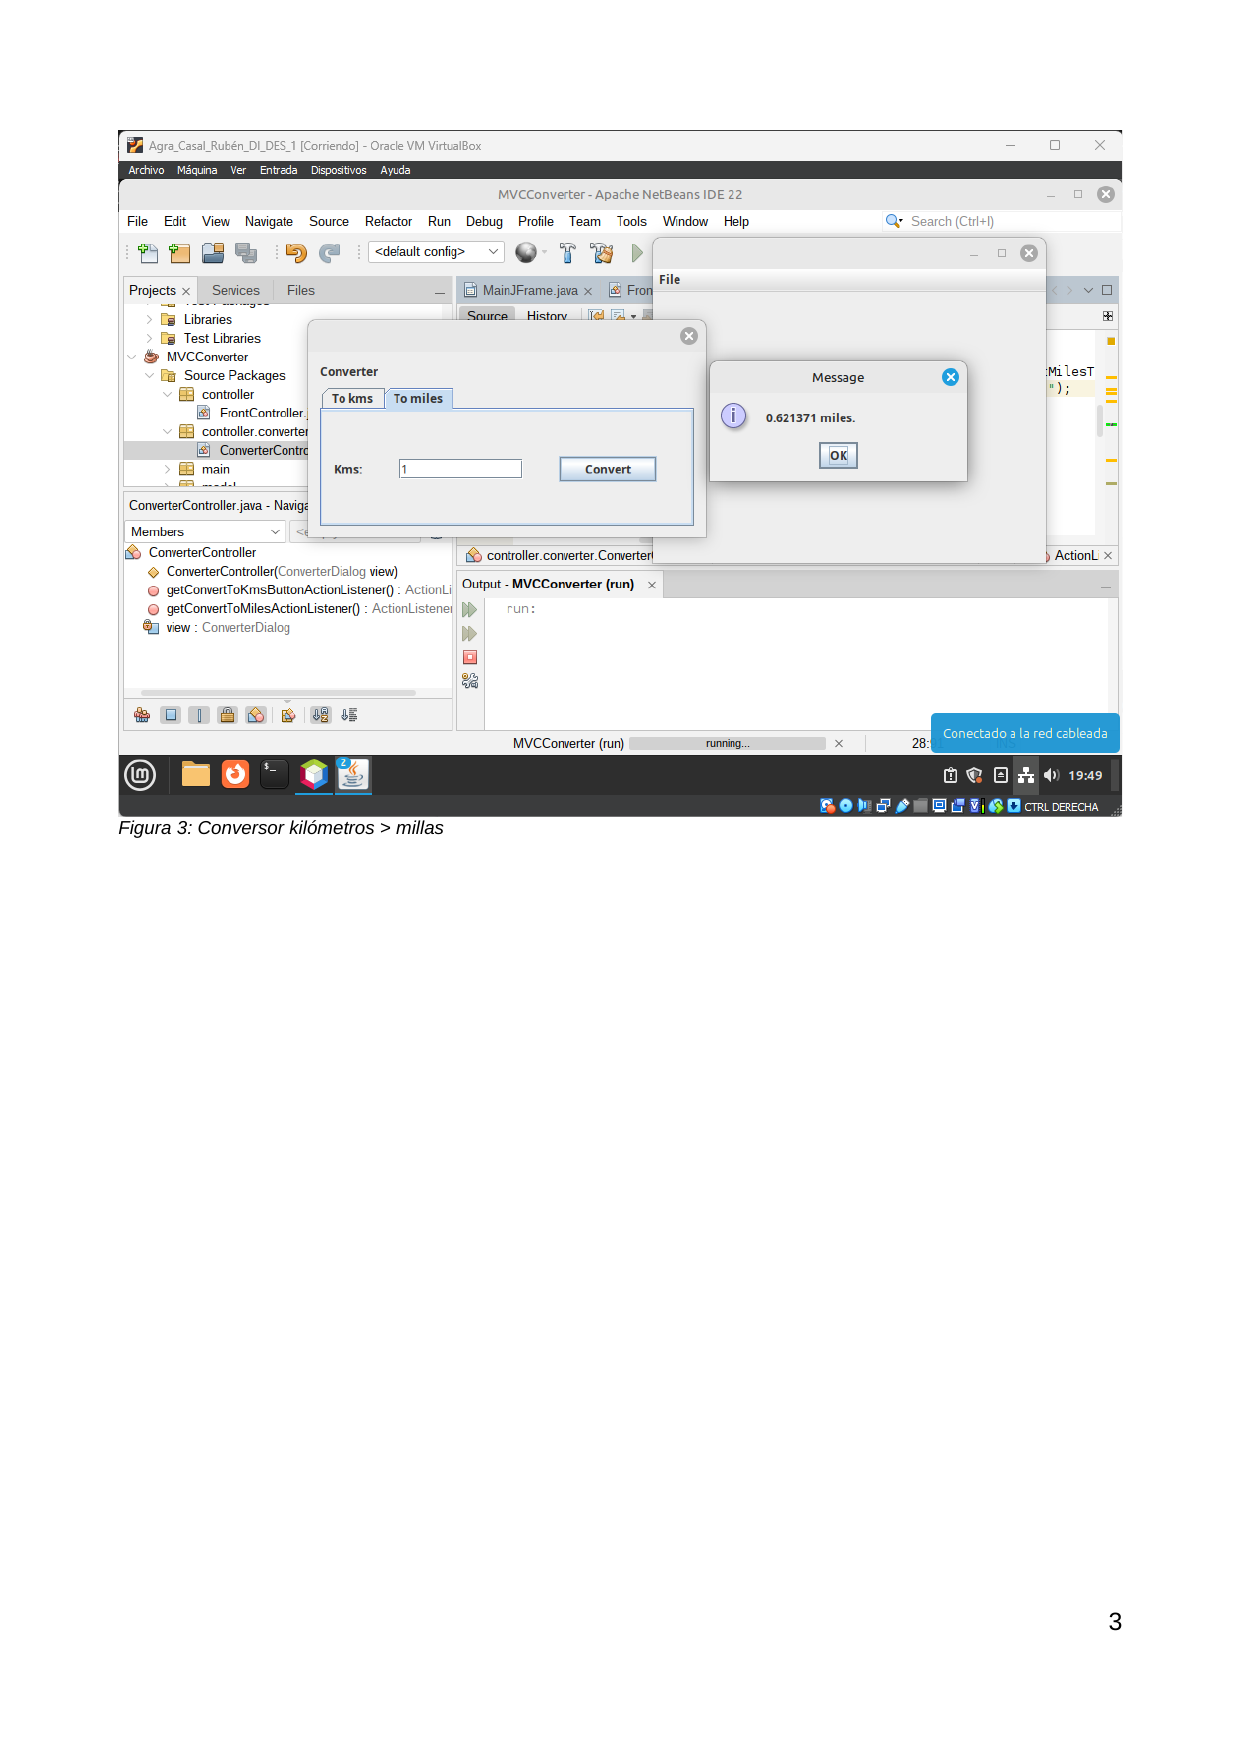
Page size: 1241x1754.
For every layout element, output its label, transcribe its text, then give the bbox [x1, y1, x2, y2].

text Figura 3: Conversor kilómetros > millas [118, 817, 1122, 838]
picture [118, 130, 1123, 817]
